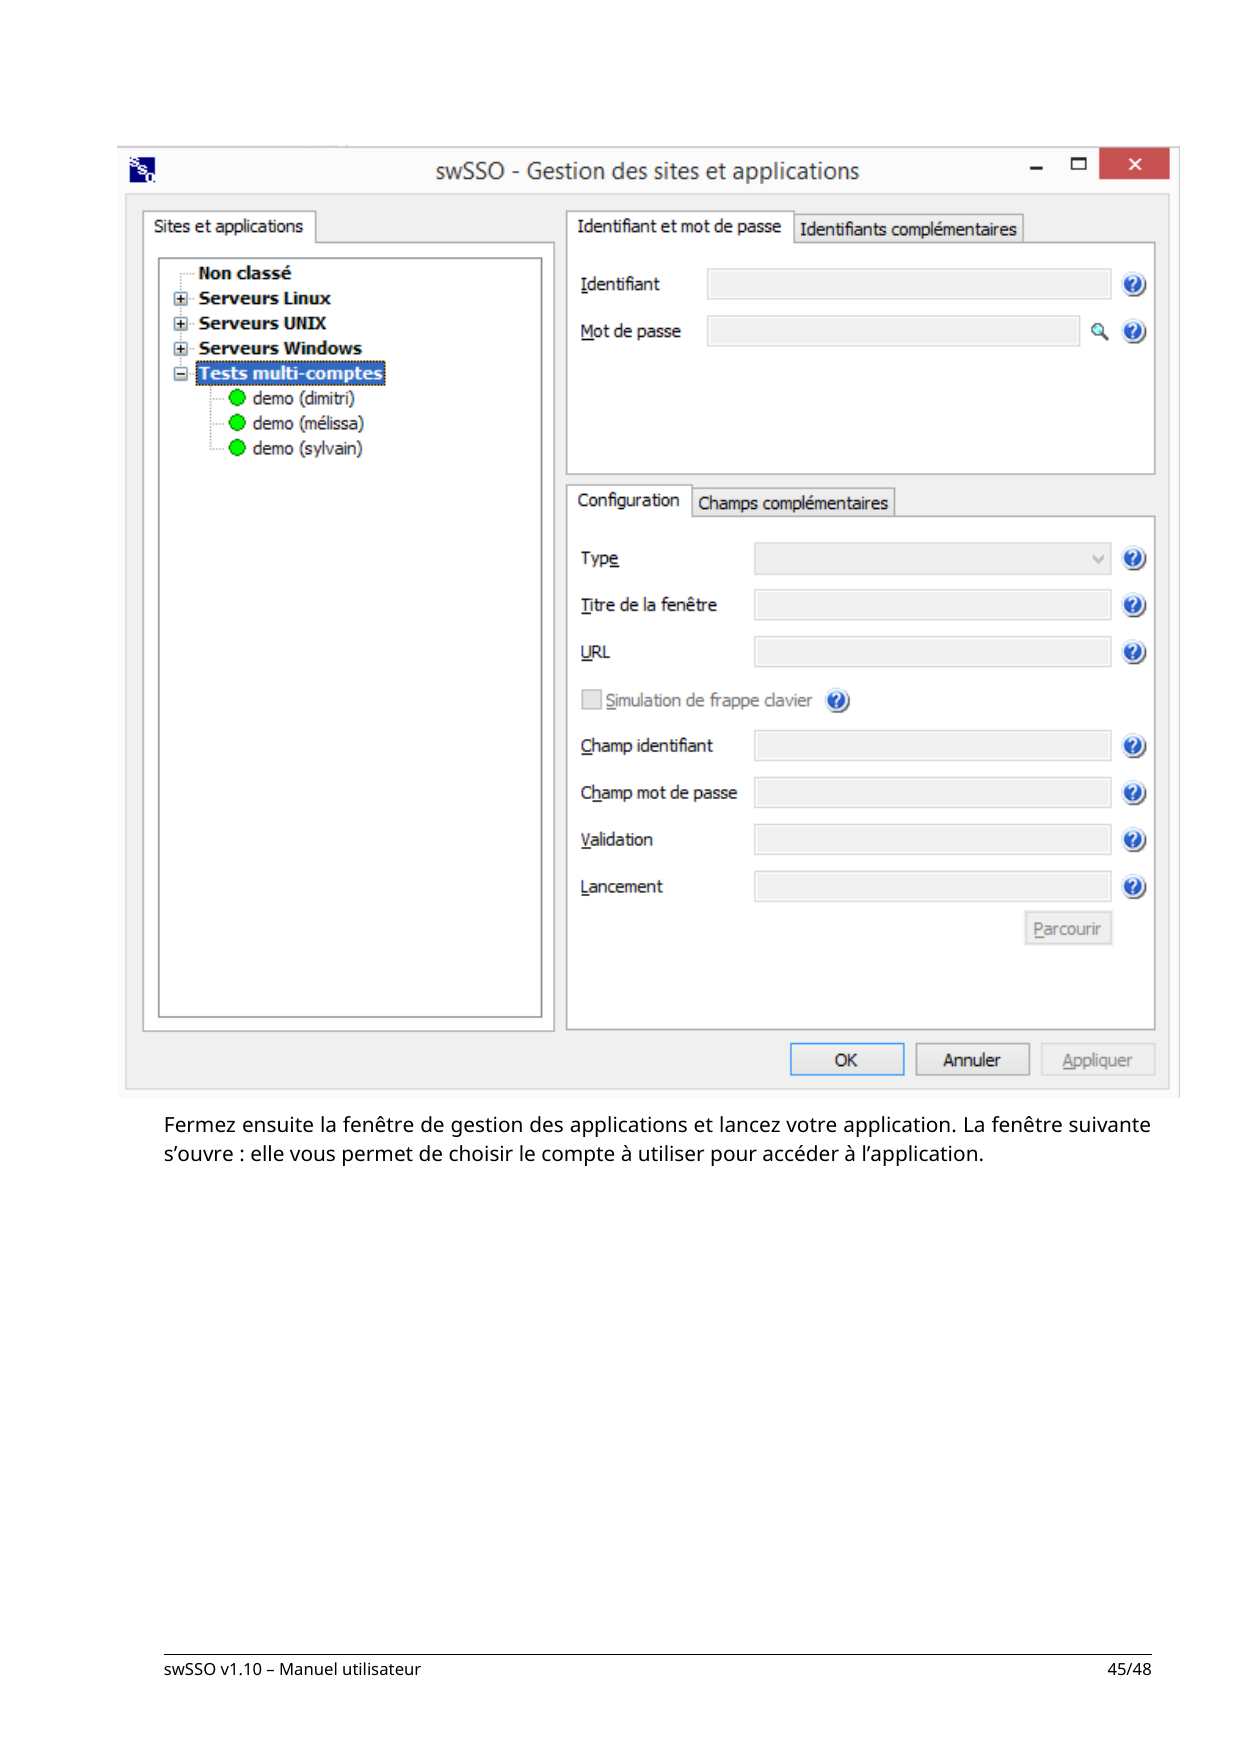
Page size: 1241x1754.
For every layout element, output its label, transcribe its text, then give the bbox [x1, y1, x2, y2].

text Fermez ensuite la fenêtre de gestion des applications et lancez votre application. La fenêtre suivante s’ouvre : elle vous permet de choisir le compte à utiliser pour accéder à l’application. [164, 1110, 1152, 1167]
